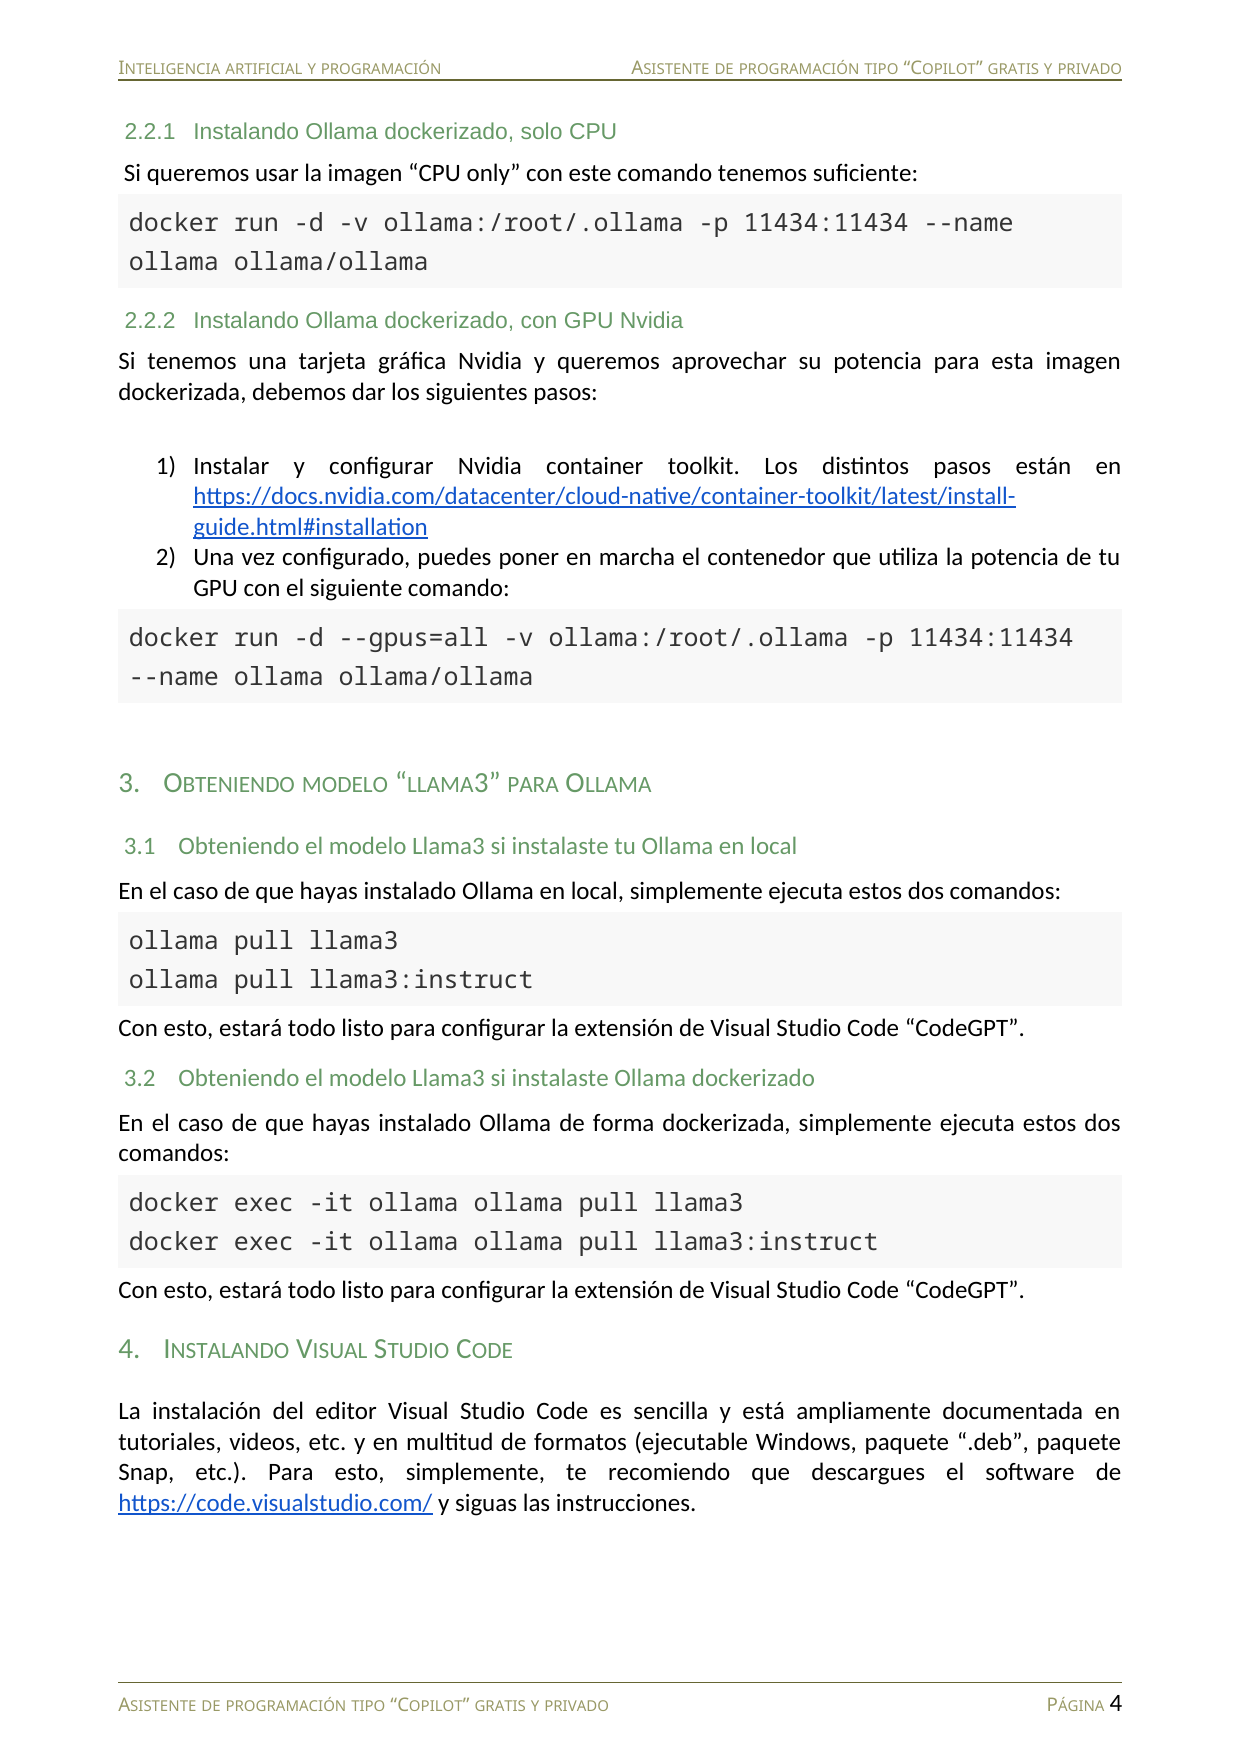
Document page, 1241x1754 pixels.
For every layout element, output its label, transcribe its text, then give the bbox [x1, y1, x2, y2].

subtitle Obteniendo el modelo Llama3 si instalaste tu Ollama en local [118, 830, 1122, 861]
subtitle Obteniendo modelo “llama3” para Ollama [118, 764, 1122, 800]
text Con esto, estará todo listo para configurar la extensión de Visual Studio Code “CodeGPT”. [118, 1012, 1122, 1043]
text Si queremos usar la imagen “CPU only” con este comando tenemos suficiente: [118, 157, 1122, 187]
list Una vez configurado, puedes poner en marcha el contenedor que utiliza la potencia de tu GPU con el siguiente comando: [156, 541, 1122, 602]
table_header ollama pull llama3 ollama pull llama3:instruct [118, 912, 1122, 1006]
table_header docker run -d --gpus=all -v ollama:/root/.ollama -p 11434:11434 --name ollama ollama/ollama [118, 609, 1122, 703]
table_header docker run -d -v ollama:/root/.ollama -p 11434:11434 --name ollama ollama/ollama [118, 194, 1122, 288]
text En el caso de que hayas instalado Ollama en local, simplemente ejecuta estos dos comandos: [118, 875, 1122, 906]
text En el caso de que hayas instalado Ollama de forma dockerizada, simplemente ejecuta estos dos comandos: [118, 1107, 1122, 1168]
subtitle Instalando Ollama dockerizado, solo CPU [118, 118, 1122, 144]
list Instalar y configurar Nvidia container toolkit. Los distintos pasos están en https://docs.nvidia.com/datacenter/cloud-native/container-toolkit/latest/install-guide.html#installation [156, 450, 1122, 541]
subtitle Obteniendo el modelo Llama3 si instalaste Ollama dockerizado [118, 1062, 1122, 1092]
subtitle Instalando Visual Studio Code [118, 1330, 1122, 1365]
table_header docker exec -it ollama ollama pull llama3 docker exec -it ollama ollama pull llama3:instruct [118, 1175, 1122, 1268]
text La instalación del editor Visual Studio Code es sencilla y está ampliamente documentada en tutoriales, videos, etc. y en multitud de formatos (ejecutable Windows, paquete “.deb”, paquete Snap, etc.). Para esto, simplemente, te recomiendo que descargues el software de https://code.visualstudio.com/ y siguas las instrucciones. [118, 1396, 1122, 1518]
subtitle Instalando Ollama dockerizado, con GPU Nvidia [118, 307, 1122, 333]
text Si tenemos una tarjeta gráfica Nvidia y queremos aprovechar su potencia para esta imagen dockerizada, debemos dar los siguientes pasos: [118, 345, 1122, 406]
text Con esto, estará todo listo para configurar la extensión de Visual Studio Code “CodeGPT”. [118, 1274, 1122, 1305]
